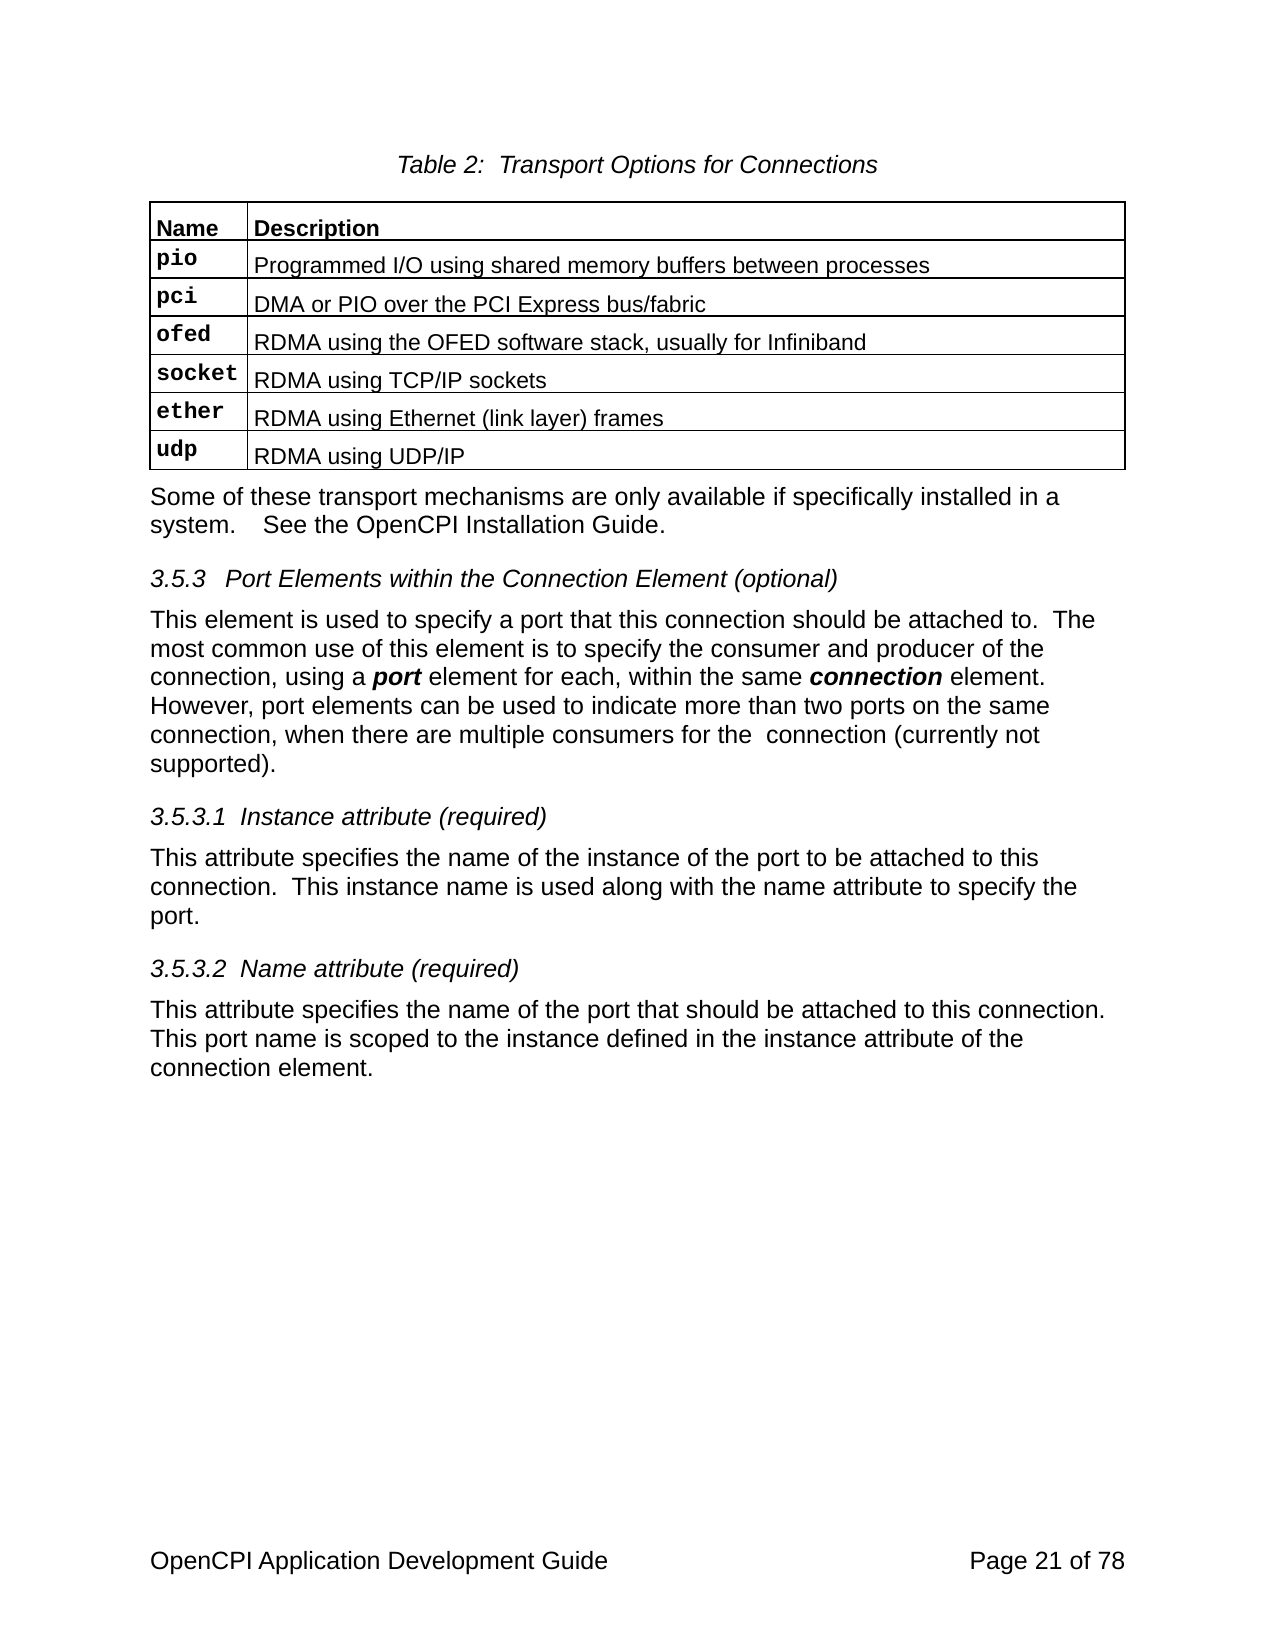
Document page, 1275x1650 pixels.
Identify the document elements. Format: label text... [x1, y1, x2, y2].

text Some of these transport mechanisms are only available if specifically installed in a system. See the OpenCPI Installation Guide. [150, 482, 1125, 539]
subtitle Name attribute (required) [150, 954, 1125, 983]
text Table 2: Transport Options for Connections [150, 150, 1125, 179]
text This element is used to specify a port that this connection should be attached to. The most common use of this element is to specify the consumer and producer of the connection, using a port element for each, within the same connection element. However, port elements can be used to indicate more than two ports on the same connection, when there are multiple consumers for the connection (currently not supported). [150, 605, 1125, 777]
table_cell ether [151, 393, 247, 430]
table_cell pio [151, 241, 247, 277]
table_cell socket [151, 355, 247, 392]
table_header Description [248, 203, 1124, 239]
table_cell DMA or PIO over the PCI Express bus/fabric [248, 279, 1124, 315]
text This attribute specifies the name of the port that should be attached to this connection. This port name is scoped to the instance defined in the instance attribute of the connection element. [150, 995, 1125, 1081]
subtitle Instance attribute (required) [150, 802, 1125, 831]
table_cell RDMA using Ethernet (link layer) frames [248, 393, 1124, 430]
table_cell RDMA using TCP/IP sockets [248, 355, 1124, 392]
table_cell ofed [151, 317, 247, 354]
table_cell Programmed I/O using shared memory buffers between processes [248, 241, 1124, 277]
table_cell pci [151, 279, 247, 315]
table_header Name [151, 203, 247, 239]
table_cell udp [151, 431, 247, 468]
table_cell RDMA using UDP/IP [248, 431, 1124, 468]
text This attribute specifies the name of the instance of the port to be attached to this connection. This instance name is used along with the name attribute to specify the port. [150, 843, 1125, 929]
table_cell RDMA using the OFED software stack, usually for Infiniband [248, 317, 1124, 354]
subtitle Port Elements within the Connection Element (optional) [150, 564, 1125, 593]
